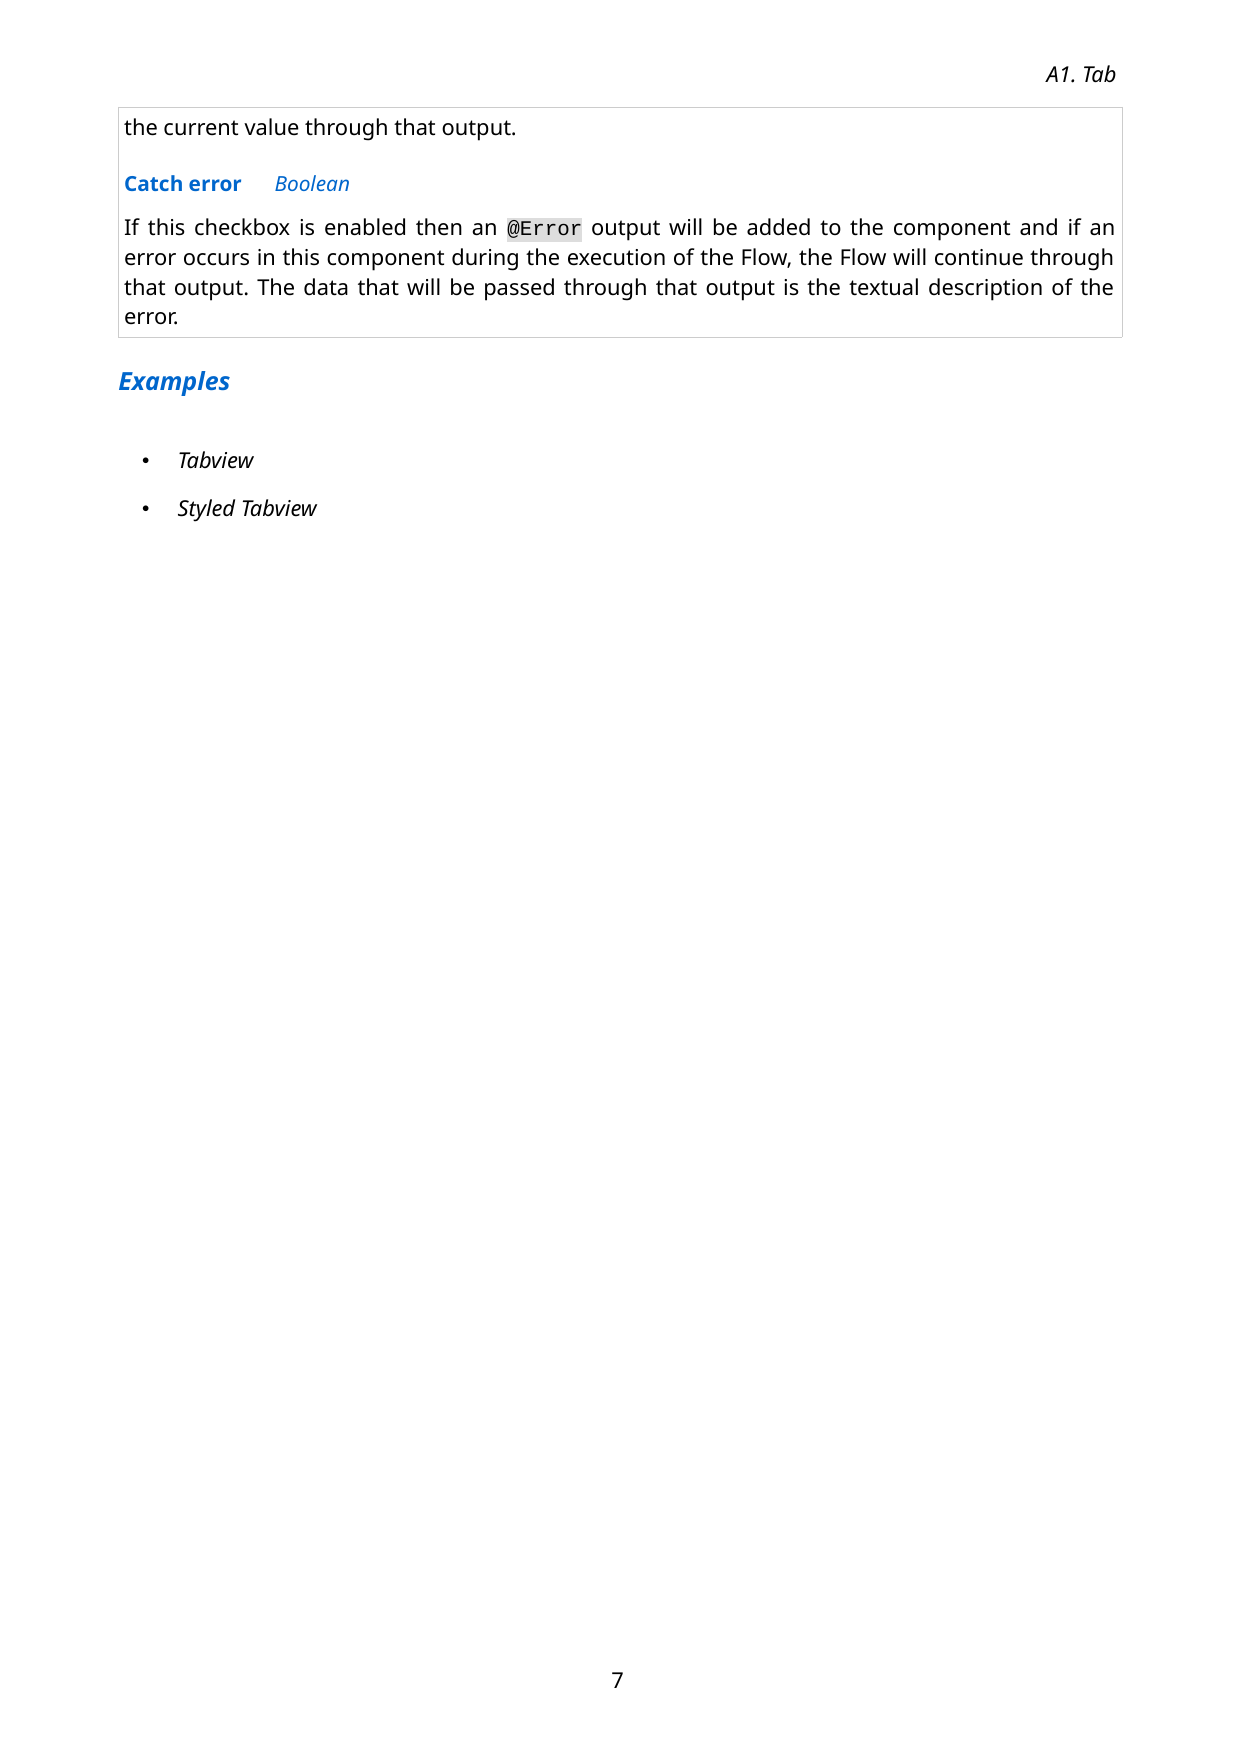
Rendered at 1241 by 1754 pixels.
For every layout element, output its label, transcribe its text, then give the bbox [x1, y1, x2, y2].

subtitle Examples [118, 363, 1122, 398]
table_cell the current value through that output. Catch error Boolean If this checkbox is enabled then an @Error output will be added to the component and if an error occurs in this component during the execution of the Flow, the Flow will continue through that output. The data that will be passed through that output is the textual description of the error. [119, 108, 1122, 337]
list Styled Tabview [142, 493, 1110, 522]
list Tabview [142, 445, 1110, 475]
